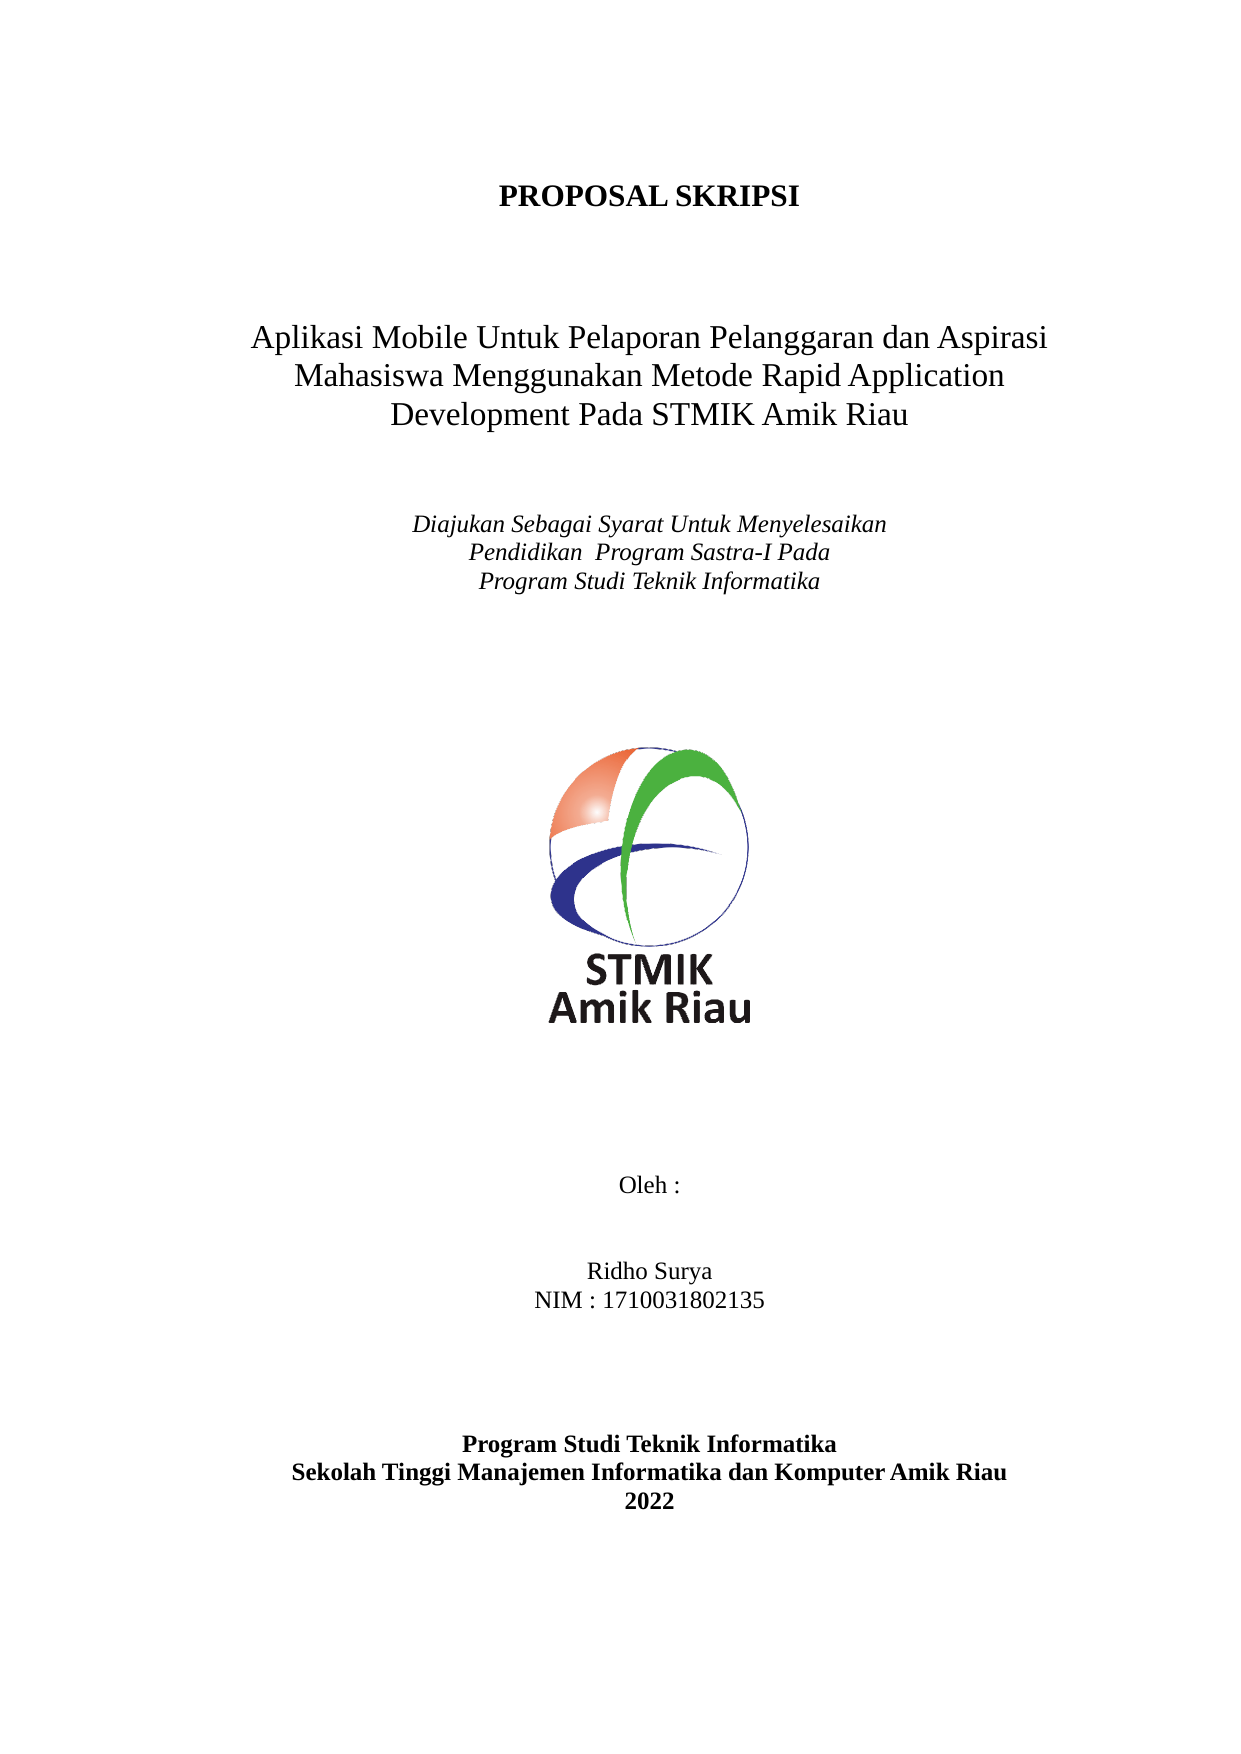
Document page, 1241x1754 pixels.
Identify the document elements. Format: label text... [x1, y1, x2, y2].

text Program Studi Teknik Informatika [236, 1429, 1063, 1457]
text 2022 [236, 1486, 1063, 1515]
text Pendidikan Program Sastra-I Pada [236, 537, 1063, 566]
text Sekolah Tinggi Manajemen Informatika dan Komputer Amik Riau [236, 1457, 1063, 1486]
text NIM : 1710031802135 [236, 1285, 1063, 1314]
text Program Studi Teknik Informatika [236, 566, 1063, 595]
text PROPOSAL SKRIPSI [236, 177, 1063, 213]
text Aplikasi Mobile Untuk Pelaporan Pelanggaran dan Aspirasi Mahasiswa Menggunakan Metode Rapid Application Development Pada STMIK Amik Riau [236, 317, 1063, 432]
text Diajukan Sebagai Syarat Untuk Menyelesaikan [236, 509, 1063, 537]
picture [540, 738, 758, 1031]
text Ridho Surya [236, 1256, 1063, 1285]
text Oleh : [236, 1170, 1063, 1199]
